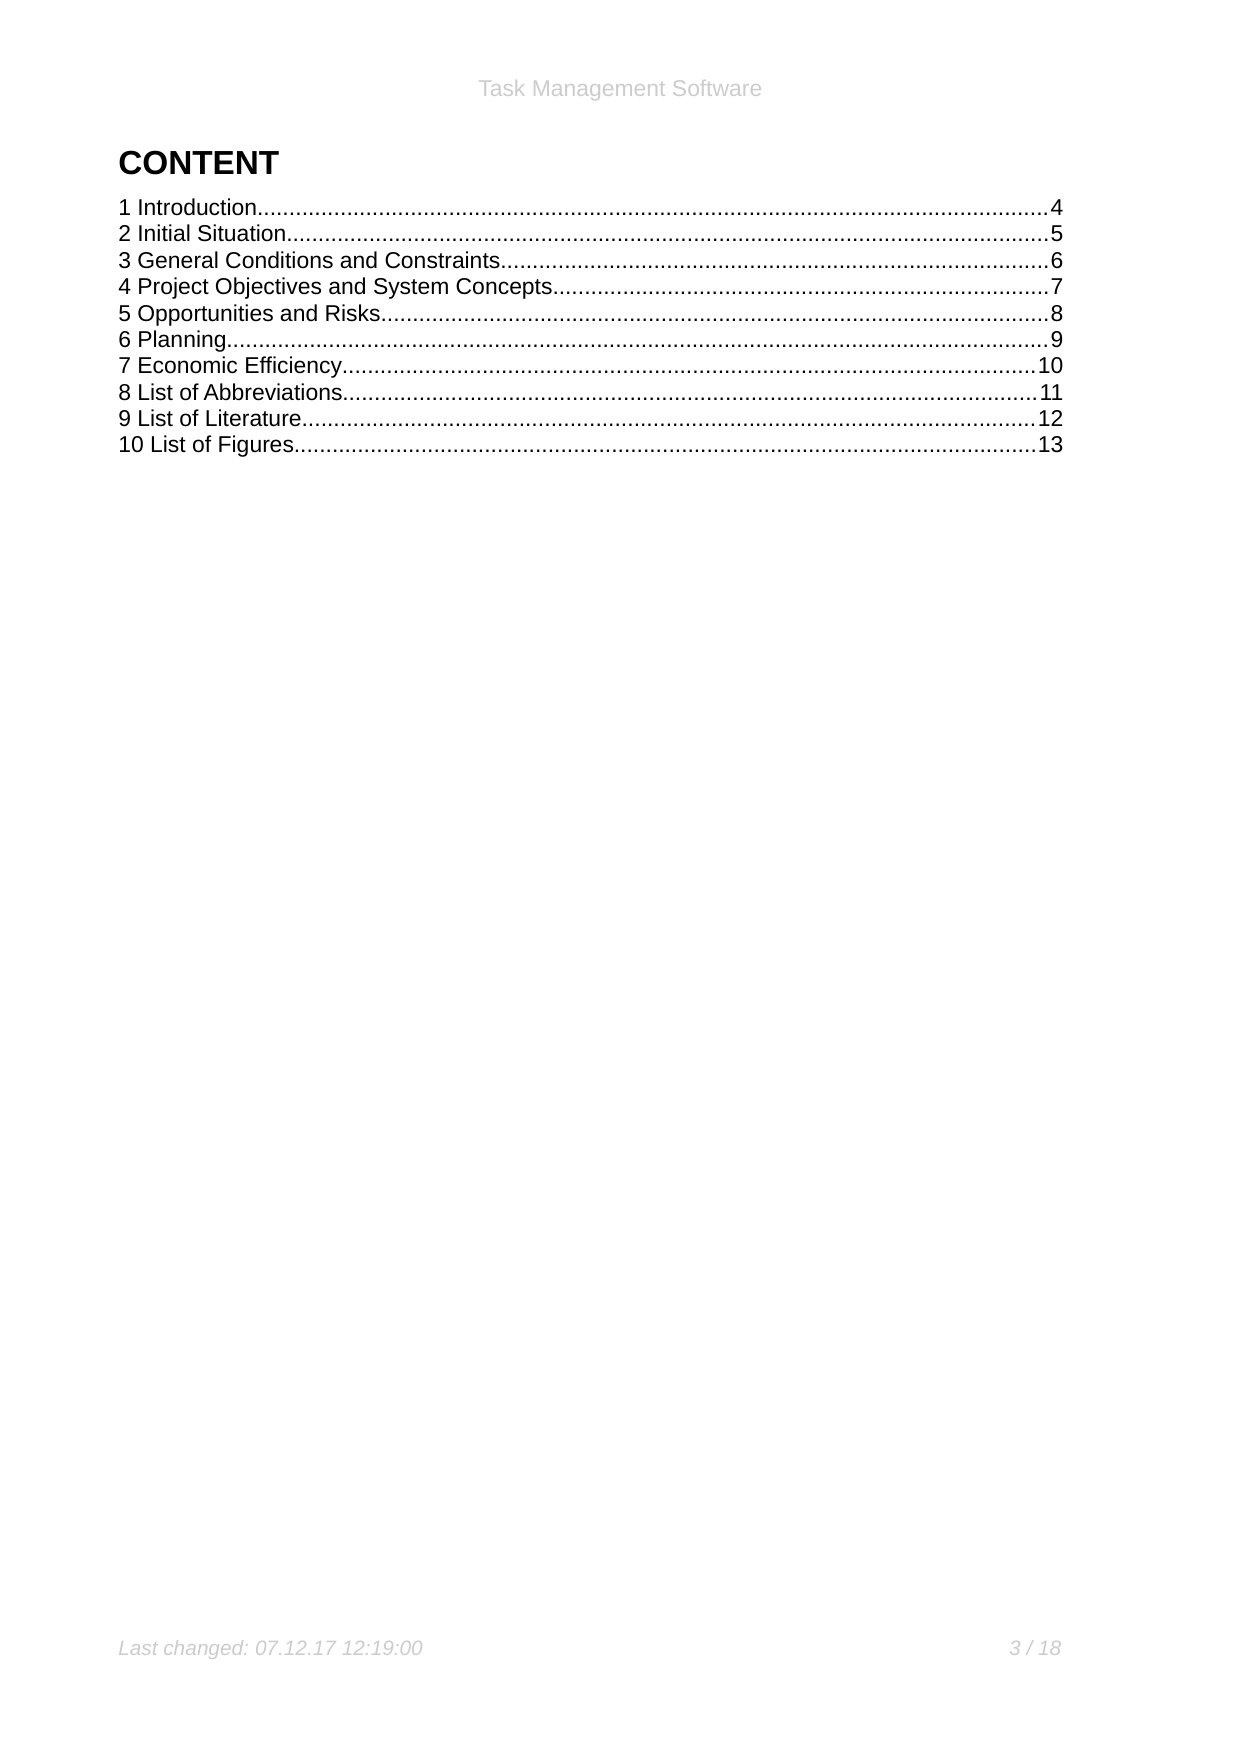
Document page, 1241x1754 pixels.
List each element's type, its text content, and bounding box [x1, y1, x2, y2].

text 8 List of Abbreviations 11 [118, 378, 1122, 405]
text 4 Project Objectives and System Concepts 7 [118, 273, 1122, 299]
text 6 Planning 9 [118, 326, 1122, 352]
text 10 List of Figures 13 [118, 431, 1122, 458]
text 2 Initial Situation 5 [118, 220, 1122, 247]
text 3 General Conditions and Constraints 6 [118, 247, 1122, 273]
text 9 List of Literature 12 [118, 405, 1122, 431]
subtitle Content [118, 143, 1122, 182]
text 7 Economic Efficiency 10 [118, 352, 1122, 378]
text 5 Opportunities and Risks 8 [118, 299, 1122, 326]
text 1 Introduction 4 [118, 194, 1122, 220]
